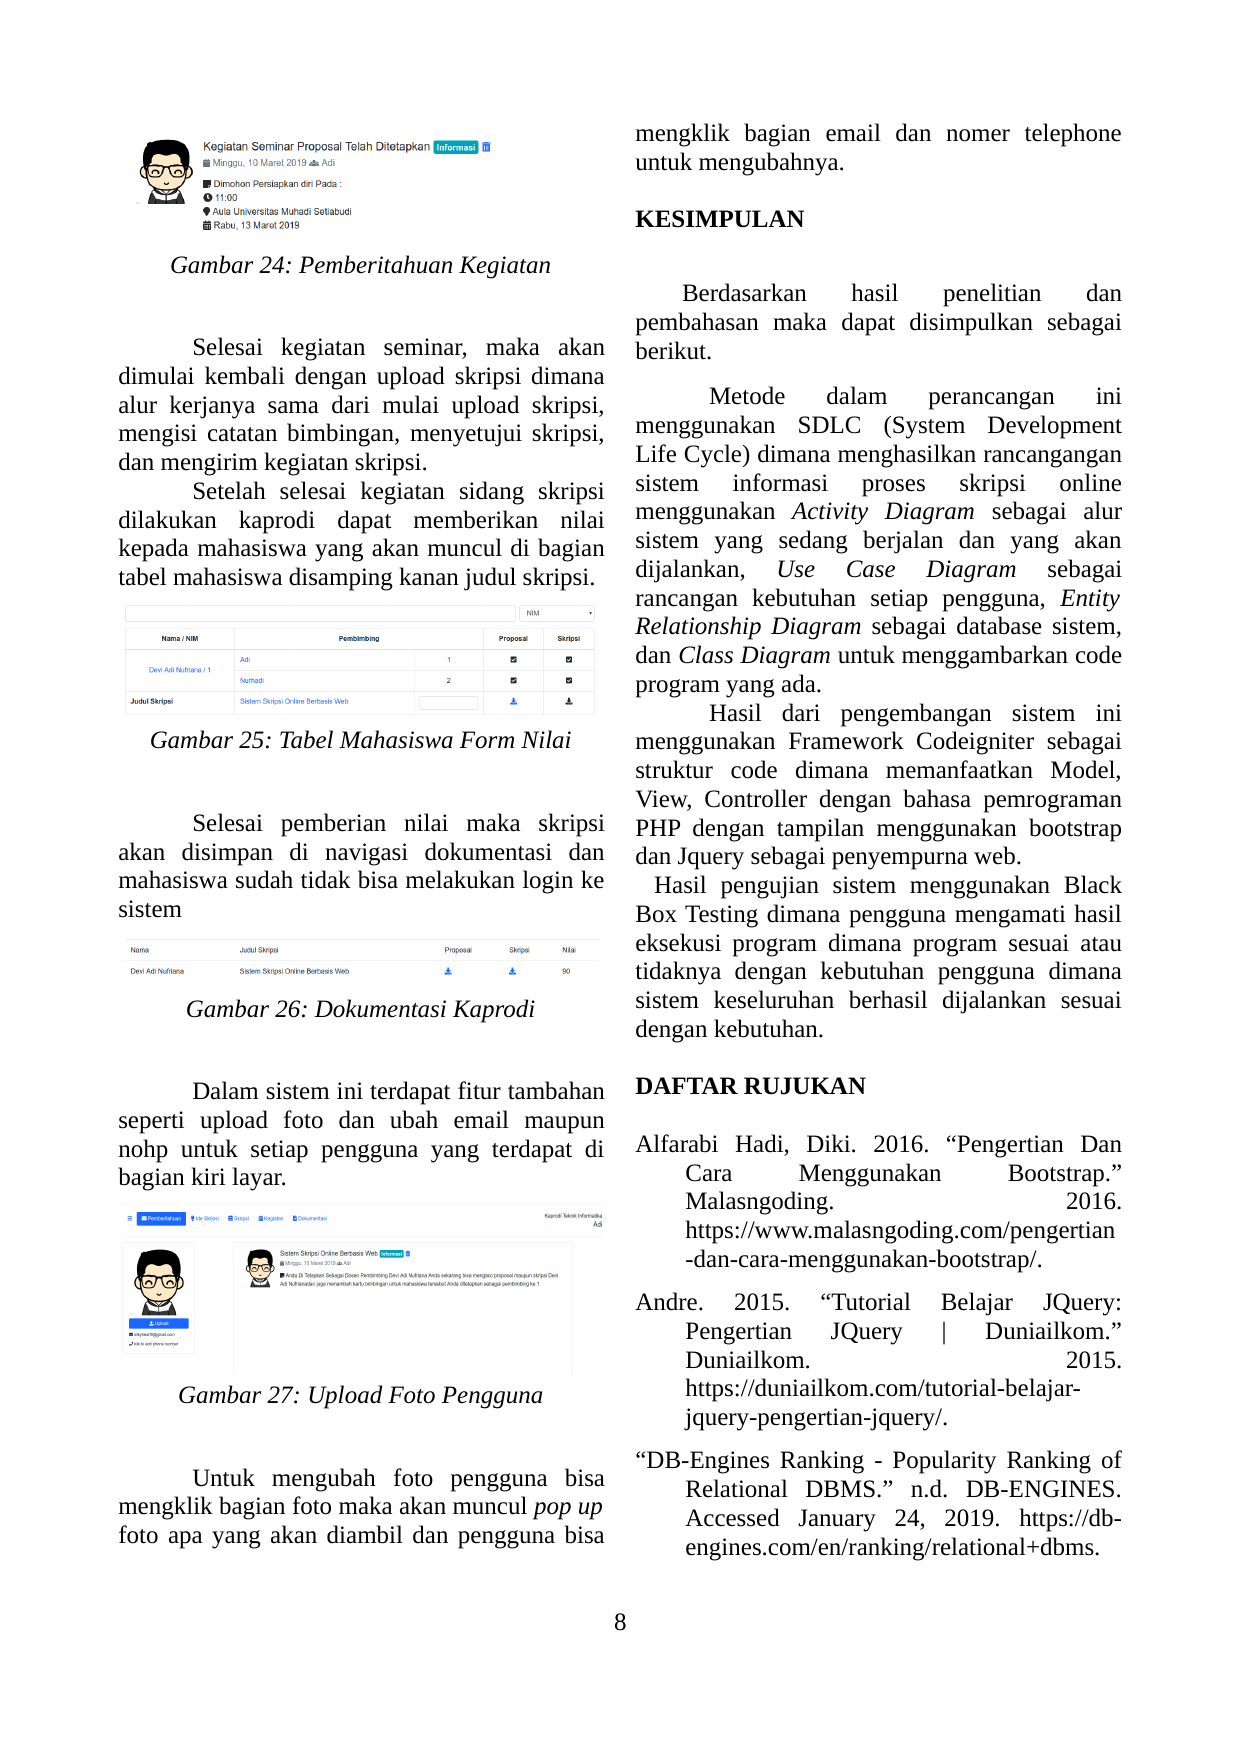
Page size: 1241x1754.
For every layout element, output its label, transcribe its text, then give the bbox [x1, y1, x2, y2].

text Dalam sistem ini terdapat fitur tambahan seperti upload foto dan ubah email maupun nohp untuk setiap pengguna yang terdapat di bagian kiri layar. [118, 1076, 605, 1191]
text KESIMPULAN [635, 204, 1122, 233]
text Metode dalam perancangan ini menggunakan SDLC (System Development Life Cycle) dimana menghasilkan rancangangan sistem informasi proses skripsi online menggunakan Activity Diagram sebagai alur sistem yang sedang berjalan dan yang akan dijalankan, Use Case Diagram sebagai rancangan kebutuhan setiap pengguna, Entity Relationship Diagram sebagai database sistem, dan Class Diagram untuk menggambarkan code program yang ada. [635, 381, 1122, 698]
text Alfarabi Hadi, Diki. 2016. “Pengertian Dan Cara Menggunakan Bootstrap.” Malasngoding. 2016. https://www.malasngoding.com/pengertian-dan-cara-menggunakan-bootstrap/. [635, 1129, 1122, 1273]
text Selesai kegiatan seminar, maka akan dimulai kembali dengan upload skripsi dimana alur kerjanya sama dari mulai upload skripsi, mengisi catatan bimbingan, menyetujui skripsi, dan mengirim kegiatan skripsi. [118, 332, 605, 476]
picture [118, 935, 605, 989]
text Selesai pemberian nilai maka skripsi akan disimpan di navigasi dokumentasi dan mahasiswa sudah tidak bisa melakukan login ke sistem [118, 808, 605, 923]
text Gambar 27: Upload Foto Pengguna [118, 1375, 605, 1409]
text Gambar 25: Tabel Mahasiswa Form Nilai [118, 720, 605, 754]
text Berdasarkan hasil penelitian dan pembahasan maka dapat disimpulkan sebagai berikut. [635, 278, 1122, 365]
picture [118, 1203, 605, 1375]
text Setelah selesai kegiatan sidang skripsi dilakukan kaprodi dapat memberikan nilai kepada mahasiswa yang akan muncul di bagian tabel mahasiswa disamping kanan judul skripsi. [118, 476, 605, 591]
text [118, 1191, 605, 1203]
text Hasil dari pengembangan sistem ini menggunakan Framework Codeigniter sebagai struktur code dimana memanfaatkan Model, View, Controller dengan bahasa pemrograman PHP dengan tampilan menggunakan bootstrap dan Jquery sebagai penyempurna web. [635, 698, 1122, 870]
text Hasil pengujian sistem menggunakan Black Box Testing dimana pengguna mengamati hasil eksekusi program dimana program sesuai atau tidaknya dengan kebutuhan pengguna dimana sistem keseluruhan berhasil dijalankan sesuai dengan kebutuhan. [635, 870, 1122, 1043]
text DAFTAR RUJUKAN [635, 1071, 1122, 1100]
text Gambar 26: Dokumentasi Kaprodi [118, 989, 605, 1022]
text mengklik bagian email dan nomer telephone untuk mengubahnya. [635, 118, 1122, 176]
text Andre. 2015. “Tutorial Belajar JQuery: Pengertian JQuery | Duniailkom.” Duniailkom. 2015. https://duniailkom.com/tutorial-belajar-jquery-pengertian-jquery/. [635, 1287, 1122, 1431]
text Untuk mengubah foto pengguna bisa mengklik bagian foto maka akan muncul pop up foto apa yang akan diambil dan pengguna bisa [118, 1409, 605, 1549]
picture [118, 130, 605, 245]
text Gambar 24: Pemberitahuan Kegiatan [118, 245, 605, 278]
picture [118, 603, 605, 720]
text “DB-Engines Ranking - Popularity Ranking of Relational DBMS.” n.d. DB-ENGINES. Accessed January 24, 2019. https://db-engines.com/en/ranking/relational+dbms. [635, 1446, 1122, 1561]
